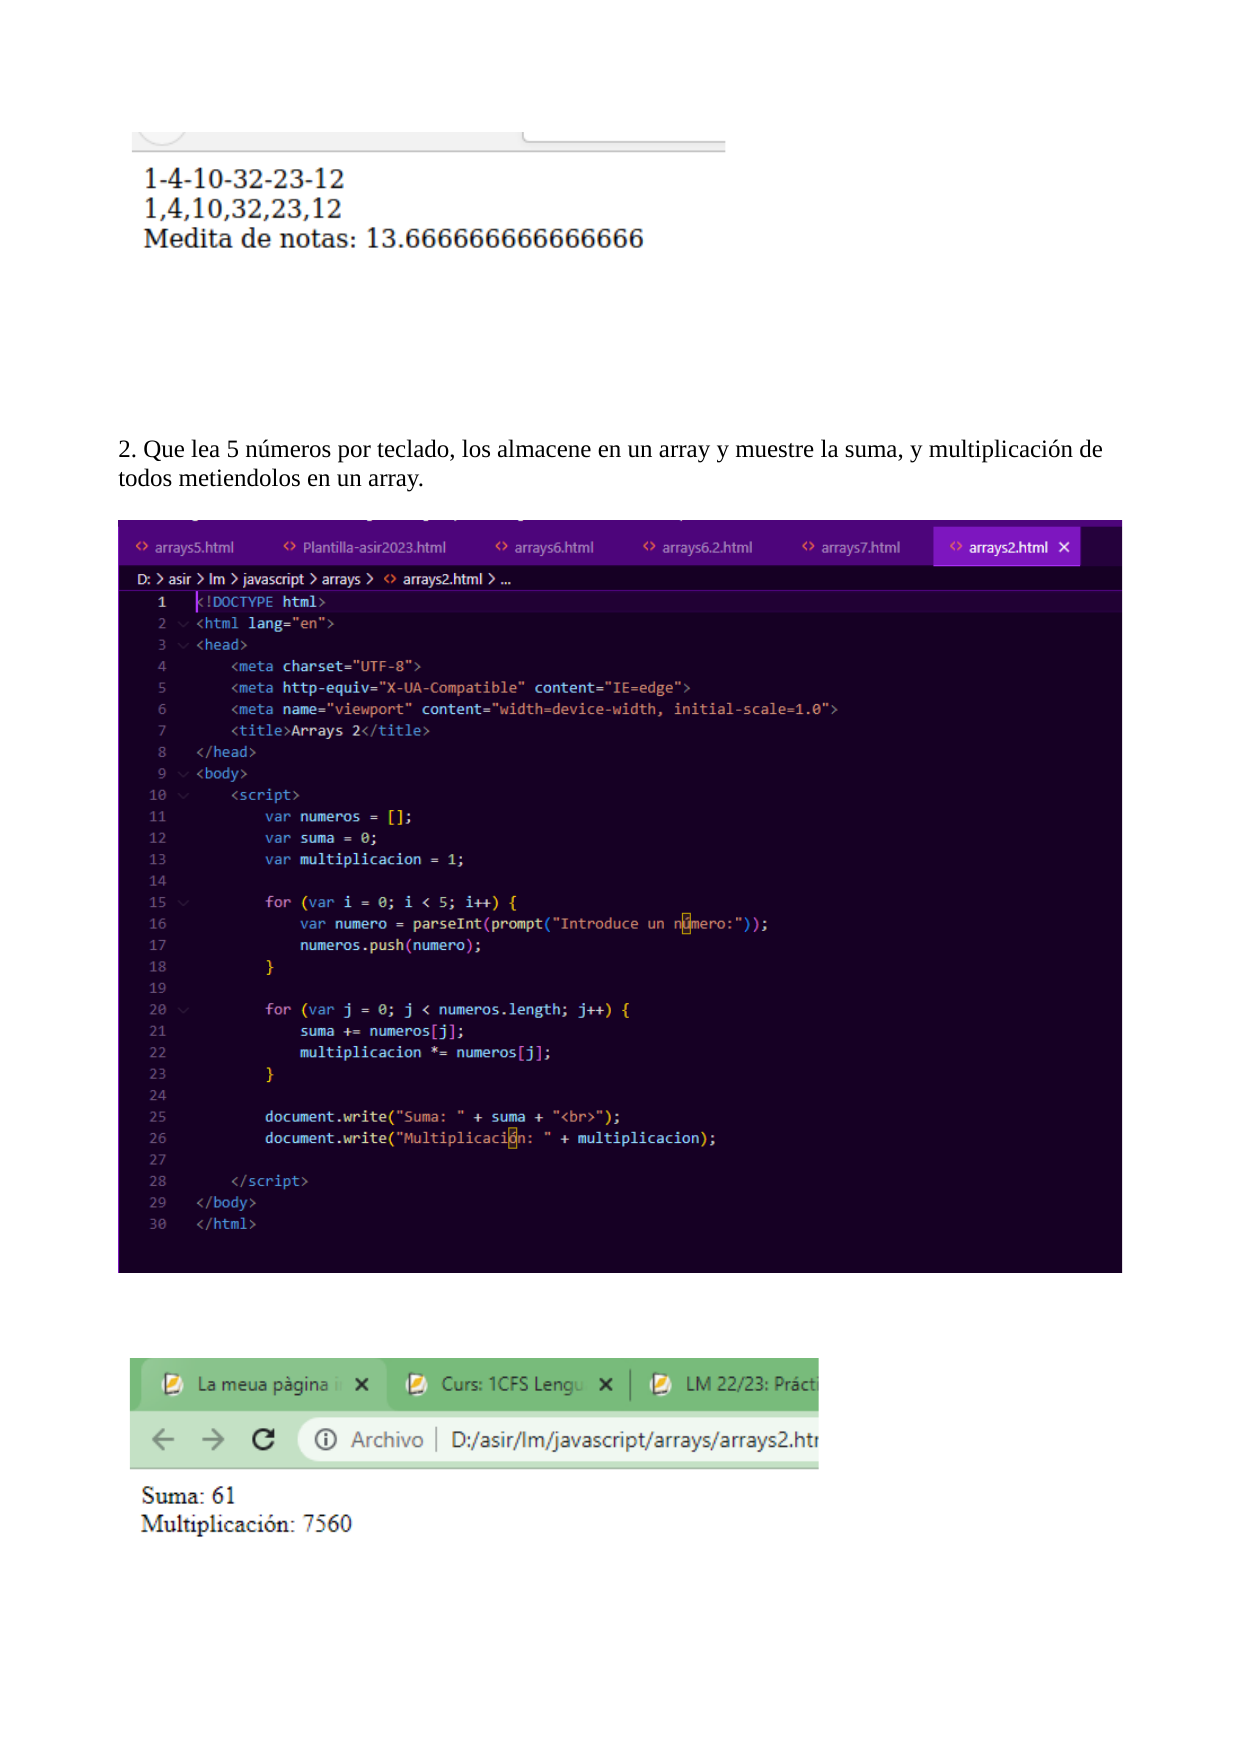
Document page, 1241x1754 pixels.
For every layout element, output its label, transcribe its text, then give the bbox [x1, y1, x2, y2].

text 2. Que lea 5 números por teclado, los almacene en un array y muestre la suma, y multiplicación de todos metiendolos en un array. [118, 434, 1122, 492]
picture [129, 1358, 819, 1642]
picture [118, 520, 1123, 1273]
picture [131, 132, 726, 392]
